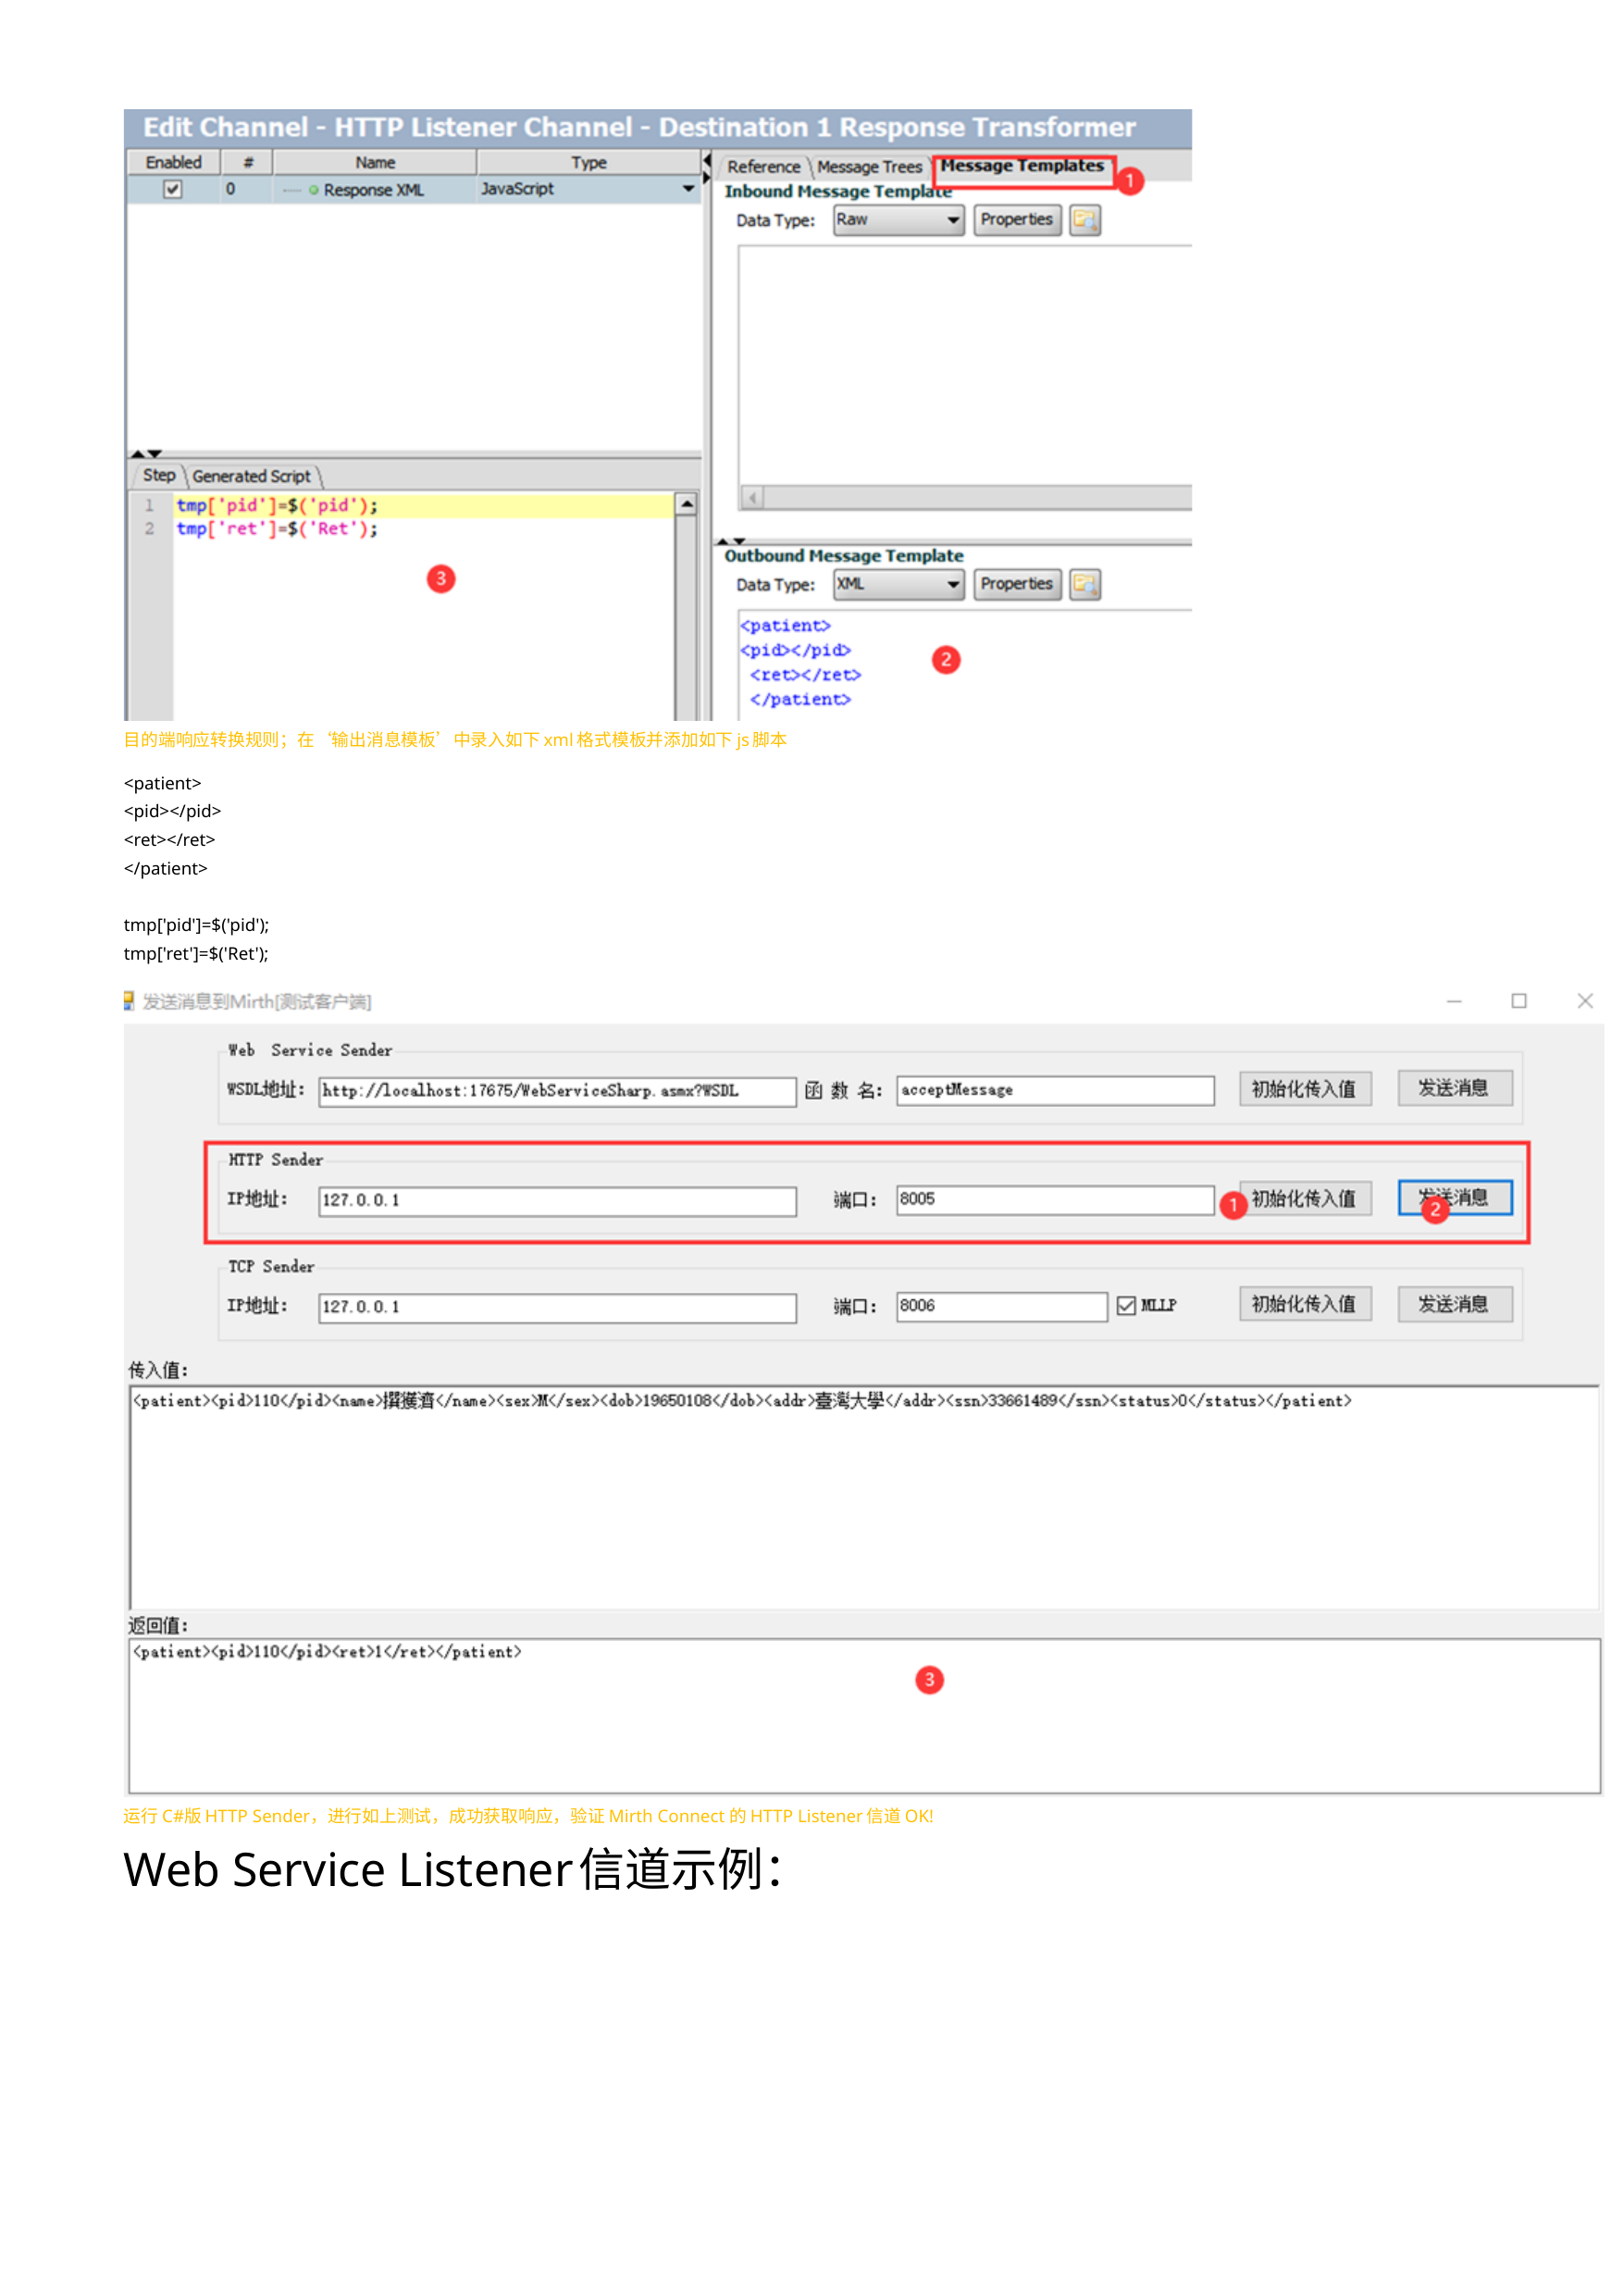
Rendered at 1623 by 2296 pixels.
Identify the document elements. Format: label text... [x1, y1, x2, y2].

text 目的端响应转换规则；在‘输出消息模板’中录入如下xml格式模板并添加如下js脚本 [124, 726, 1499, 751]
picture [123, 109, 1193, 721]
text tmp['pid']=$('pid'); tmp['ret']=$('Ret'); [124, 913, 1499, 965]
text <patient> <pid></pid> <ret></ret> </patient> [124, 771, 1499, 879]
text 运行C#版HTTP Sender，进行如上测试，成功获取响应，验证Mirth Connect 的HTTP Listener信道OK! [124, 1802, 1499, 1828]
picture [123, 984, 1604, 1797]
text Web Service Listener 信道示例： [124, 1832, 1499, 1900]
